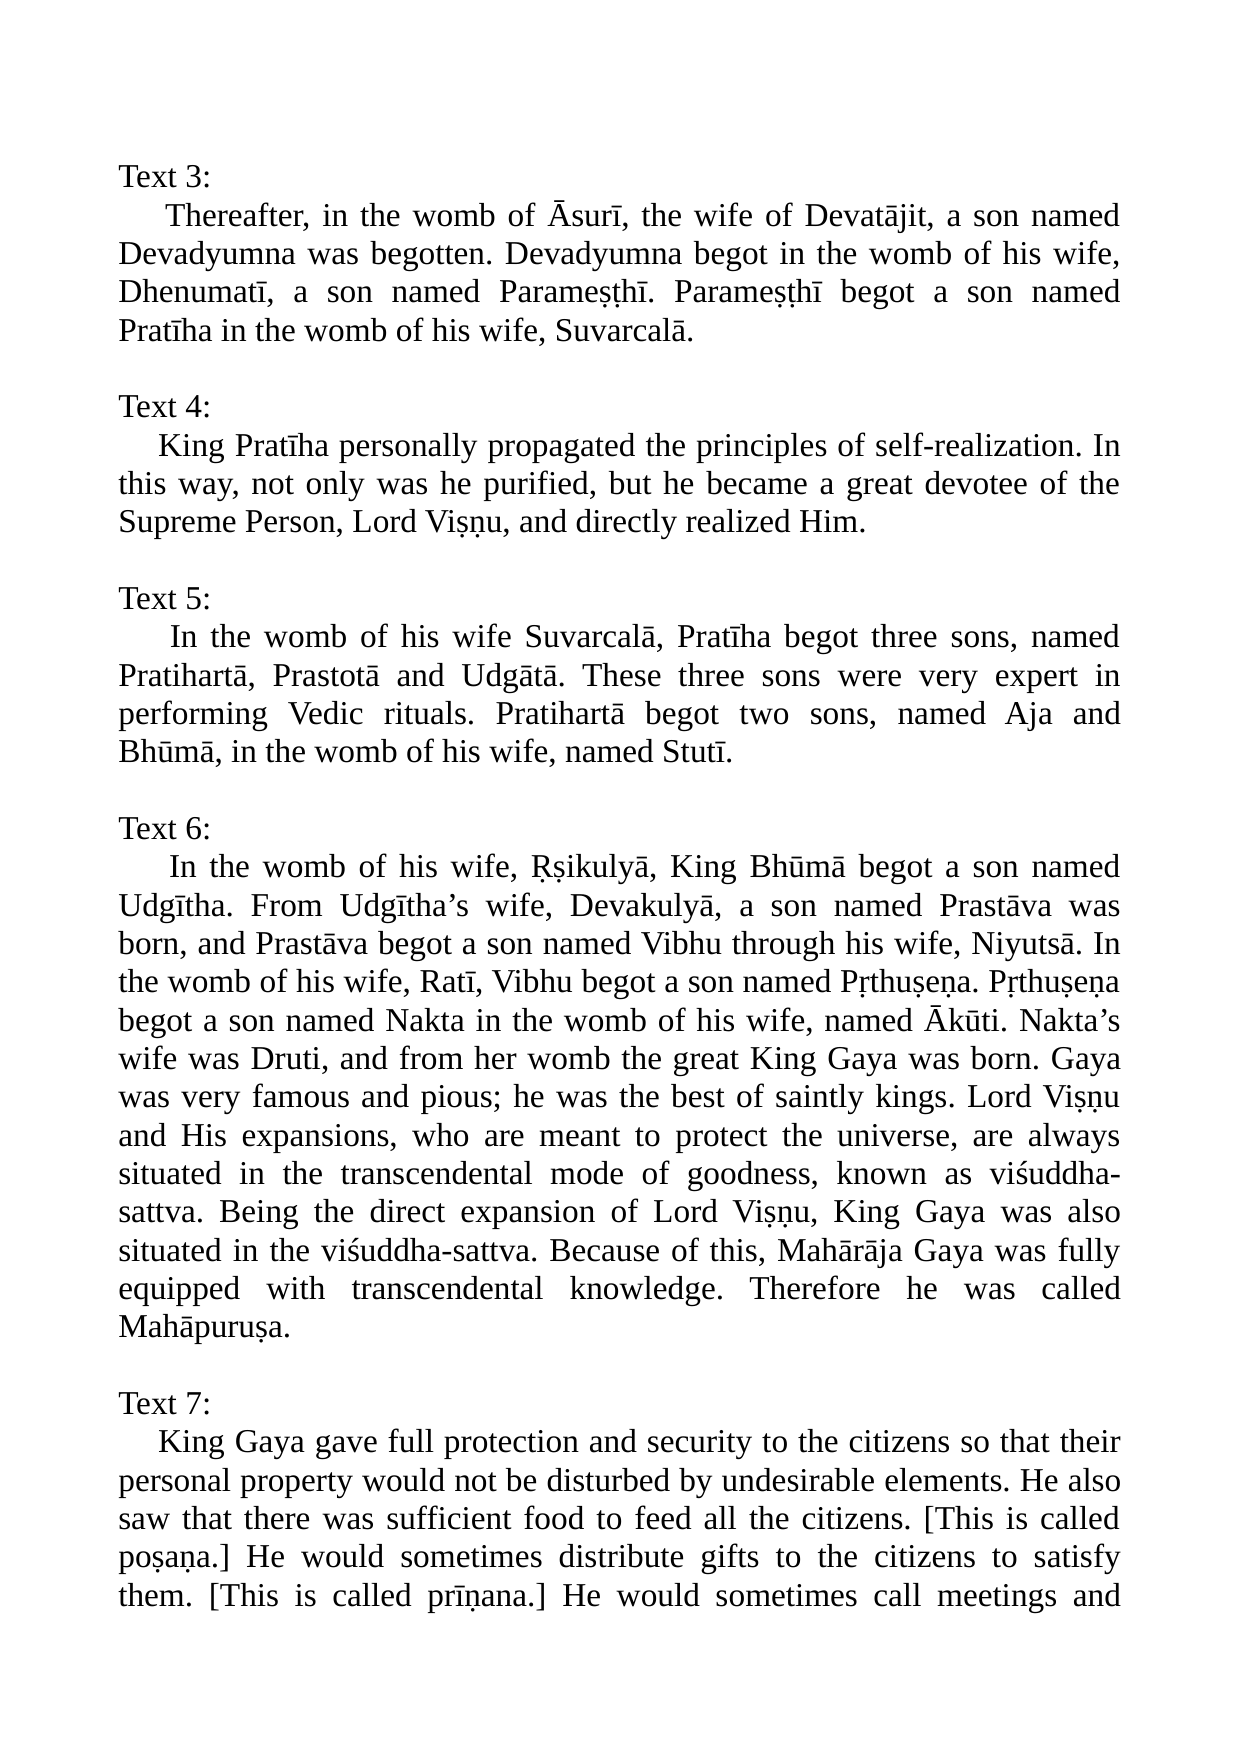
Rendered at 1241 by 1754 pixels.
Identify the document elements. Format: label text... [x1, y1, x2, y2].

text In the womb of his wife, Ṛṣikulyā, King Bhūmā begot a son named Udgītha. From Udgītha’s wife, Devakulyā, a son named Prastāva was born, and Prastāva begot a son named Vibhu through his wife, Niyutsā. In the womb of his wife, Ratī, Vibhu begot a son named Pṛthuṣeṇa. Pṛthuṣeṇa begot a son named Nakta in the womb of his wife, named Ākūti. Nakta’s wife was Druti, and from her womb the great King Gaya was born. Gaya was very famous and pious; he was the best of saintly kings. Lord Viṣṇu and His expansions, who are meant to protect the universe, are always situated in the transcendental mode of goodness, known as viśuddha-sattva. Being the direct expansion of Lord Viṣṇu, King Gaya was also situated in the viśuddha-sattva. Because of this, Mahārāja Gaya was fully equipped with transcendental knowledge. Therefore he was called Mahāpuruṣa. [118, 846, 1122, 1345]
text King Pratīha personally propagated the principles of self-realization. In this way, not only was he purified, but he became a great devotee of the Supreme Person, Lord Viṣṇu, and directly realized Him. [118, 425, 1122, 540]
text King Gaya gave full protection and security to the citizens so that their personal property would not be disturbed by undesirable elements. He also saw that there was sufficient food to feed all the citizens. [This is called poṣaṇa.] He would sometimes distribute gifts to the citizens to satisfy them. [This is called prīṇana.] He would sometimes call meetings and [118, 1421, 1122, 1613]
text Text 5: [118, 578, 1122, 616]
text In the womb of his wife Suvarcalā, Pratīha begot three sons, named Pratihartā, Prastotā and Udgātā. These three sons were very expert in performing Vedic rituals. Pratihartā begot two sons, named Aja and Bhūmā, in the womb of his wife, named Stutī. [118, 616, 1122, 770]
text Text 7: [118, 1383, 1122, 1421]
text Text 4: [118, 386, 1122, 425]
text Thereafter, in the womb of Āsurī, the wife of Devatājit, a son named Devadyumna was begotten. Devadyumna begot in the womb of his wife, Dhenumatī, a son named Parameṣṭhī. Parameṣṭhī begot a son named Pratīha in the womb of his wife, Suvarcalā. [118, 195, 1122, 348]
text Text 6: [118, 808, 1122, 846]
text Text 3: [118, 156, 1122, 195]
